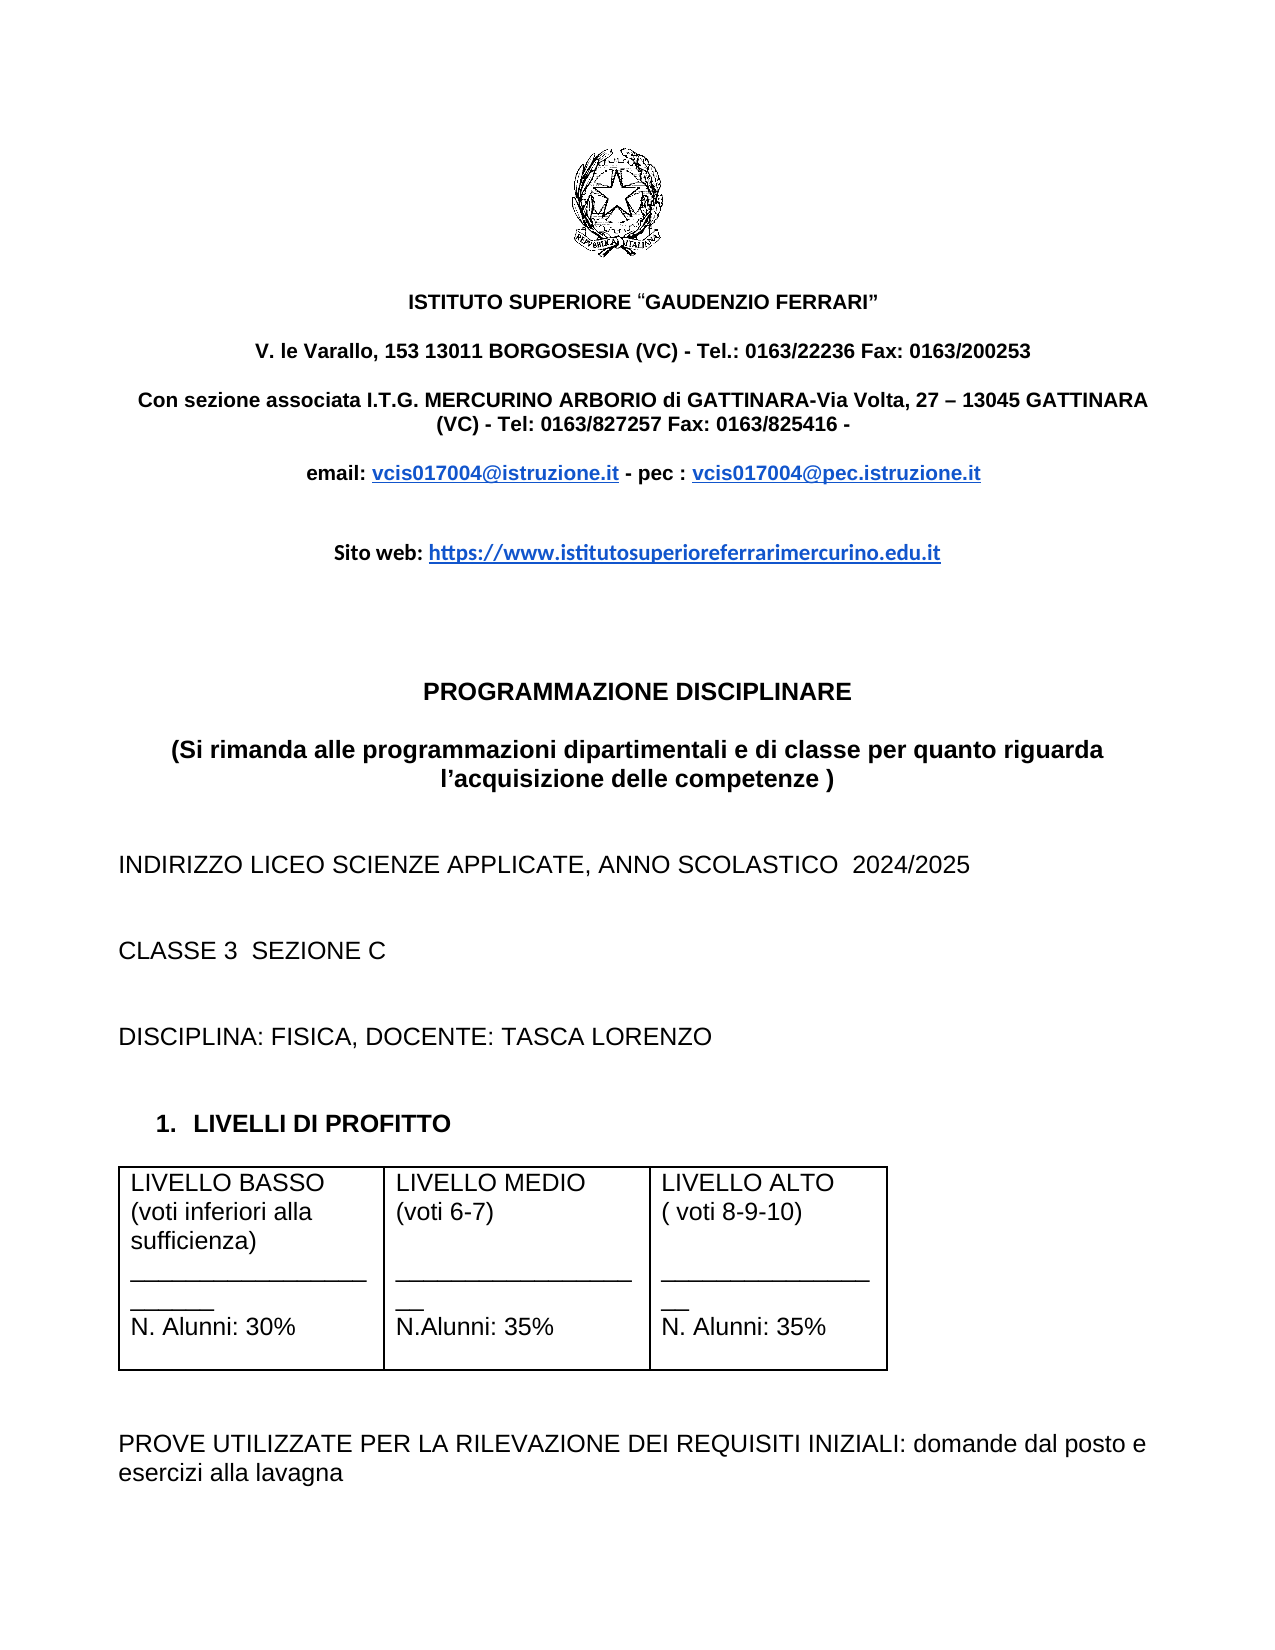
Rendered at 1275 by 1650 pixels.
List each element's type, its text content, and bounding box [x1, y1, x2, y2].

text V. le Varallo, 153 13011 BORGOSESIA (VC) - Tel.: 0163/22236 Fax: 0163/200253 [130, 339, 1157, 363]
table_header LIVELLO MEDIO (voti 6-7) ___________________ N.Alunni: 35% [385, 1168, 649, 1369]
text INDIRIZZO LICEO SCIENZE APPLICATE, ANNO SCOLASTICO 2024/2025 [118, 850, 1157, 878]
picture [568, 147, 667, 259]
text DISCIPLINA: FISICA, DOCENTE: TASCA LORENZO [118, 1022, 1157, 1051]
text email: vcis017004@istruzione.it - pec : vcis017004@pec.istruzione.it [130, 461, 1157, 485]
text ISTITUTO SUPERIORE “GAUDENZIO FERRARI” [130, 288, 1157, 314]
text Con sezione associata I.T.G. MERCURINO ARBORIO di GATTINARA-Via Volta, 27 – 13045 GATTINARA (VC) - Tel: 0163/827257 Fax: 0163/825416 - [130, 388, 1157, 436]
text (Si rimanda alle programmazioni dipartimentali e di classe per quanto riguarda l’acquisizione delle competenze ) [118, 735, 1157, 792]
text PROGRAMMAZIONE DISCIPLINARE [118, 677, 1157, 706]
table_header LIVELLO ALTO ( voti 8-9-10) _________________ N. Alunni: 35% [651, 1168, 886, 1369]
text PROVE UTILIZZATE PER LA RILEVAZIONE DEI REQUISITI INIZIALI: domande dal posto e esercizi alla lavagna [118, 1429, 1157, 1486]
text Sito web: https://www.istitutosuperioreferrarimercurino.edu.it [118, 538, 1157, 566]
text CLASSE 3 SEZIONE C [118, 936, 1157, 965]
list LIVELLI DI PROFITTO [156, 1108, 1157, 1137]
table_header LIVELLO BASSO (voti inferiori alla sufficienza) _______________________ N. Alunni: 30% [120, 1168, 383, 1369]
